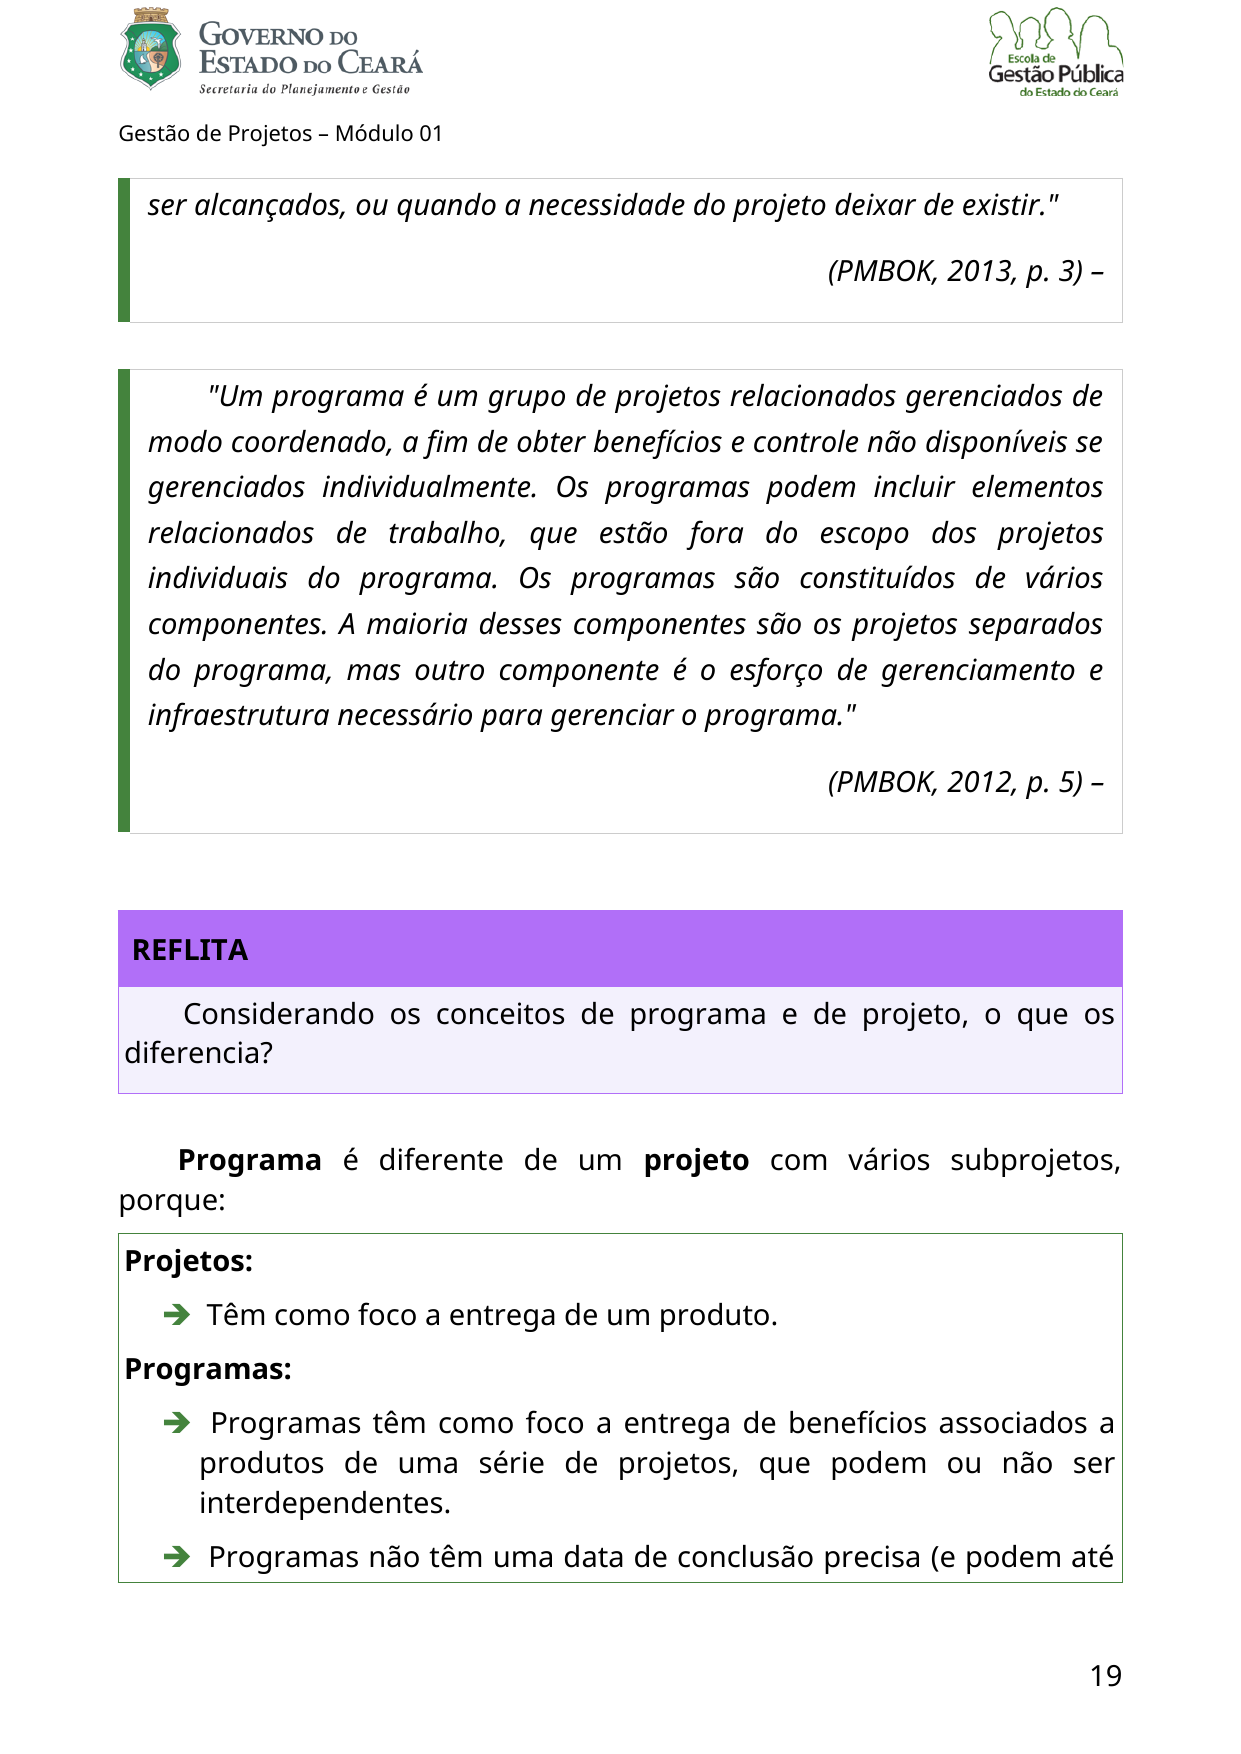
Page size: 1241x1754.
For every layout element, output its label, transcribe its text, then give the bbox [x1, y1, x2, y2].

table_header ser alcançados, ou quando a necessidade do projeto deixar de existir." (PMBOK, 2013, p. 3) – [130, 179, 1122, 322]
table_header Projetos: Têm como foco a entrega de um produto. Programas: Programas têm como foco a entrega de benefícios associados a produtos de uma série de projetos, que podem ou não ser interdependentes. Programas não têm uma data de conclusão precisa (e podem até [119, 1234, 1122, 1582]
table_header "Um programa é um grupo de projetos relacionados gerenciados de modo coordenado, a fim de obter benefícios e controle não disponíveis se gerenciados individualmente. Os programas podem incluir elementos relacionados de trabalho, que estão fora do escopo dos projetos individuais do programa. Os programas são constituídos de vários componentes. A maioria desses componentes são os projetos separados do programa, mas outro componente é o esforço de gerenciamento e infraestrutura necessário para gerenciar o programa." (PMBOK, 2012, p. 5) – [130, 370, 1122, 832]
text Programa é diferente de um projeto com vários subprojetos, porque: [118, 1139, 1122, 1219]
table_cell Considerando os conceitos de programa e de projeto, o que os diferencia? [119, 987, 1122, 1093]
table_header [118, 369, 130, 832]
picture [120, 7, 1124, 96]
table_header [118, 178, 130, 322]
table_header REFLITA [119, 911, 1122, 986]
